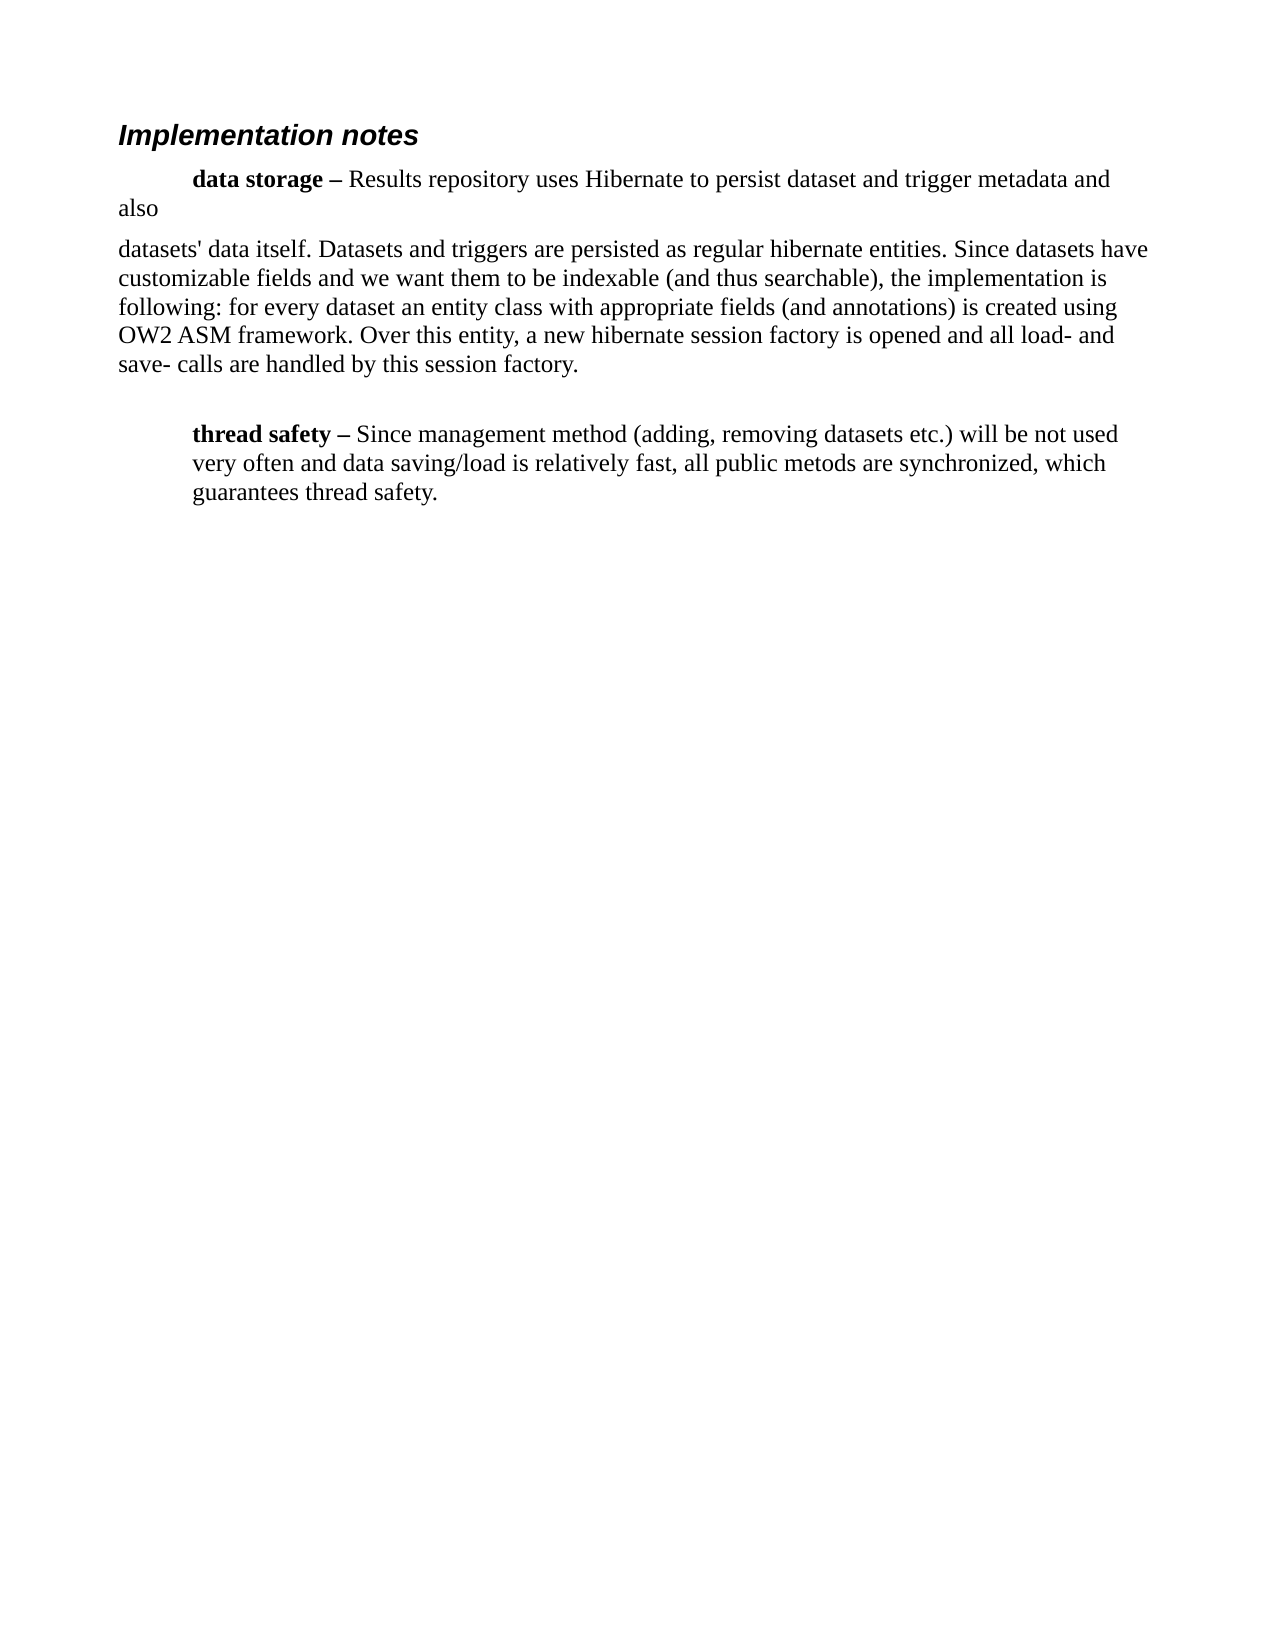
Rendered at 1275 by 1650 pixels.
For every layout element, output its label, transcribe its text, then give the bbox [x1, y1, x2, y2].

text datasets' data itself. Datasets and triggers are persisted as regular hibernate entities. Since datasets have customizable fields and we want them to be indexable (and thus searchable), the implementation is following: for every dataset an entity class with appropriate fields (and annotations) is created using OW2 ASM framework. Over this entity, a new hibernate session factory is opened and all load- and save- calls are handled by this session factory. [118, 234, 1157, 378]
text data storage – Results repository uses Hibernate to persist dataset and trigger metadata and also [118, 164, 1157, 222]
text thread safety – Since management method (adding, removing datasets etc.) will be not used very often and data saving/load is relatively fast, all public metods are synchronized, which guarantees thread safety. [192, 419, 1157, 505]
subtitle Implementation notes [118, 118, 1157, 152]
